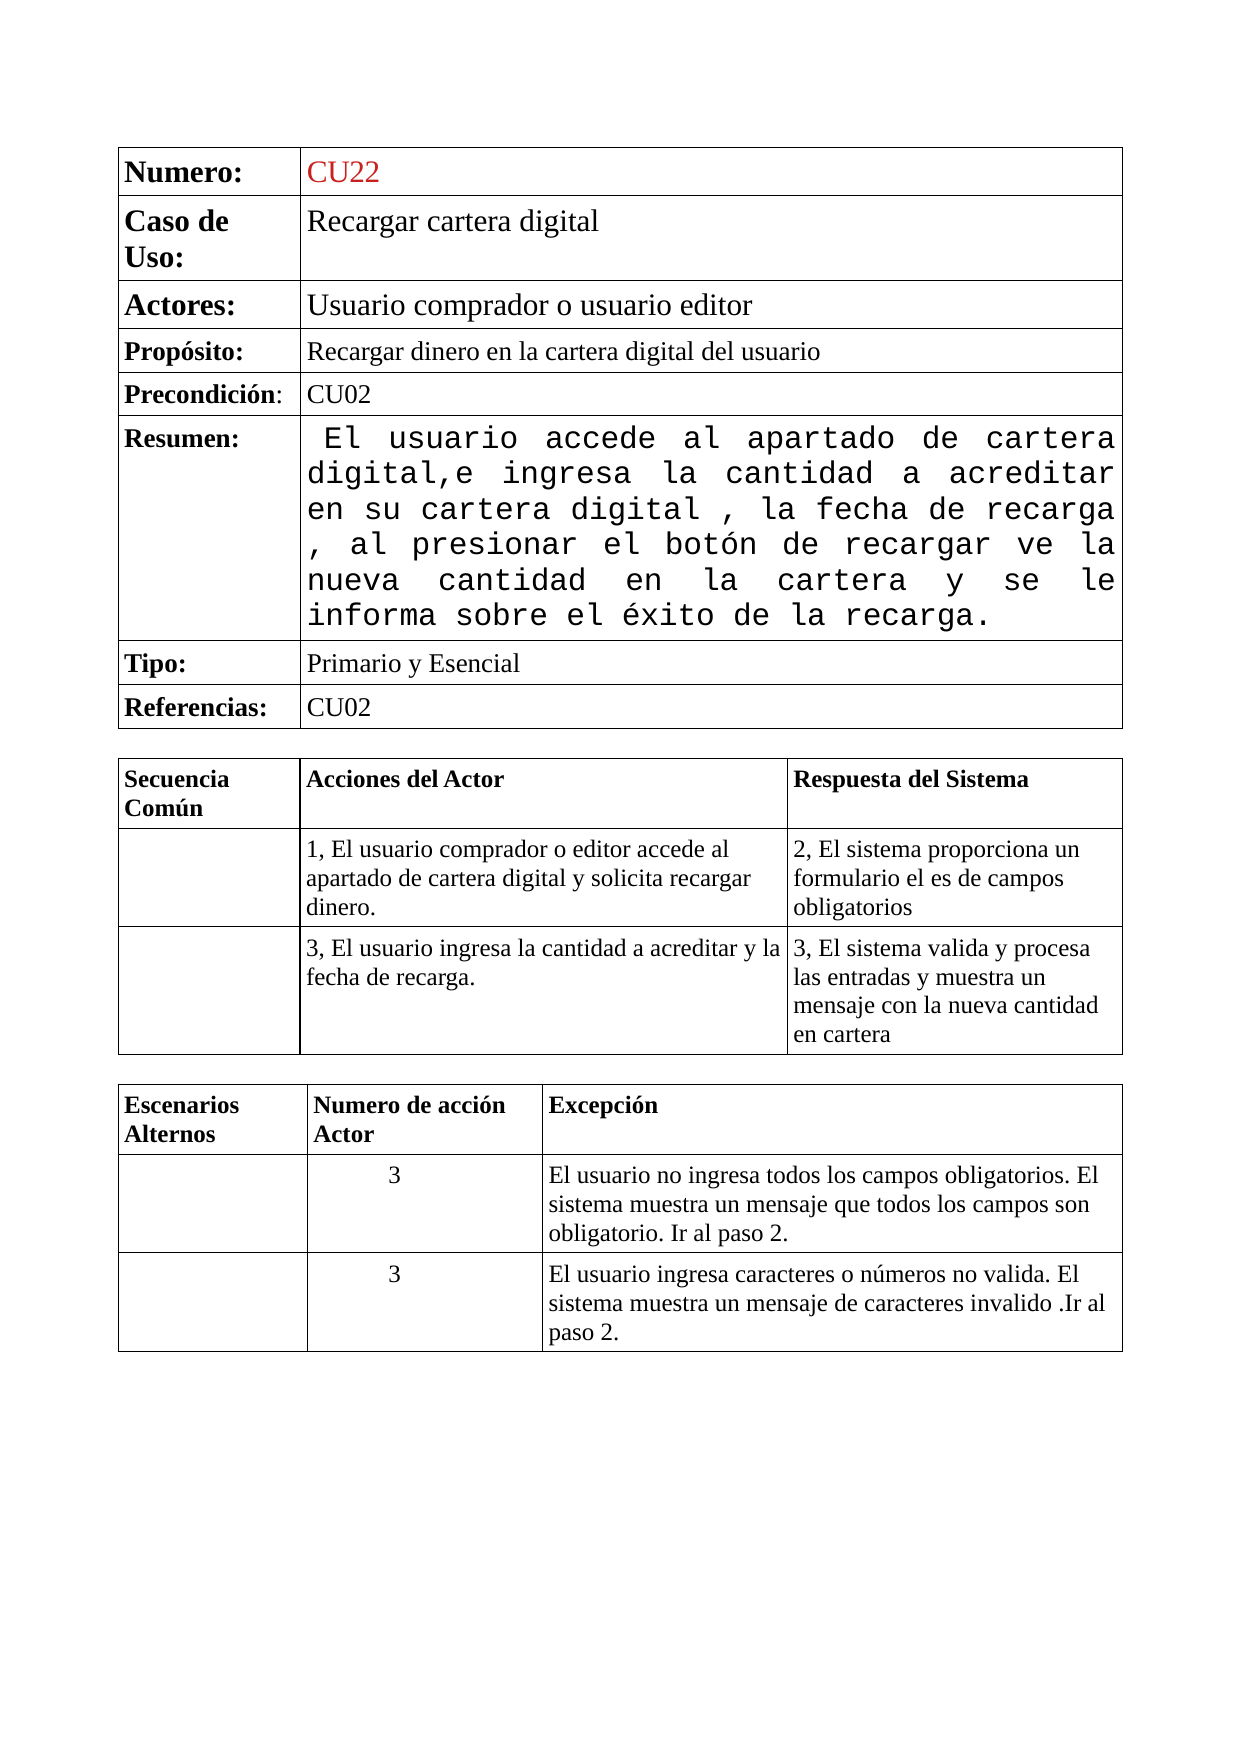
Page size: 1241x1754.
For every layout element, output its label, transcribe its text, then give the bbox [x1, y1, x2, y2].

table_cell 3, El sistema valida y procesa las entradas y muestra un mensaje con la nueva cantidad en cartera [788, 927, 1122, 1054]
table_cell 3, El usuario ingresa la cantidad a acreditar y la fecha de recarga. [301, 927, 787, 1054]
table_header Excepción [543, 1085, 1122, 1153]
table_header Escenarios Alternos [119, 1085, 307, 1153]
table_header Numero: [119, 148, 300, 195]
table_header Numero de acción Actor [308, 1085, 542, 1153]
table_cell Usuario comprador o usuario editor [301, 281, 1122, 328]
table_cell Recargar cartera digital [301, 196, 1122, 280]
table_cell Referencias: [119, 685, 300, 728]
table_cell Propósito: [119, 329, 300, 372]
table_cell Caso de Uso: [119, 196, 300, 280]
table_cell El usuario no ingresa todos los campos obligatorios. El sistema muestra un mensaje que todos los campos son obligatorio. Ir al paso 2. [543, 1155, 1122, 1252]
table_cell Primario y Esencial [301, 641, 1122, 684]
table_cell Actores: [119, 281, 300, 328]
table_cell 3 [308, 1253, 542, 1351]
table_header Acciones del Actor [301, 759, 787, 827]
table_cell Resumen: [119, 416, 300, 640]
table_cell El usuario ingresa caracteres o números no valida. El sistema muestra un mensaje de caracteres invalido .Ir al paso 2. [543, 1253, 1122, 1351]
table_cell [119, 829, 299, 926]
table_cell 3 [308, 1155, 542, 1252]
table_cell Tipo: [119, 641, 300, 684]
table_header Secuencia Común [119, 759, 299, 827]
table_header Respuesta del Sistema [788, 759, 1122, 827]
table_cell 1, El usuario comprador o editor accede al apartado de cartera digital y solicita recargar dinero. [301, 829, 787, 926]
table_header CU22 [301, 148, 1122, 195]
table_cell [119, 1253, 307, 1351]
table_cell Precondición: [119, 373, 300, 415]
table_cell 2, El sistema proporciona un formulario el es de campos obligatorios [788, 829, 1122, 926]
table_cell El usuario accede al apartado de cartera digital,e ingresa la cantidad a acreditar en su cartera digital , la fecha de recarga , al presionar el botón de recargar ve la nueva cantidad en la cartera y se le informa sobre el éxito de la recarga. [301, 416, 1122, 640]
table_cell [119, 927, 299, 1054]
table_cell CU02 [301, 373, 1122, 415]
table_cell CU02 [301, 685, 1122, 728]
table_cell [119, 1155, 307, 1252]
table_cell Recargar dinero en la cartera digital del usuario [301, 329, 1122, 372]
